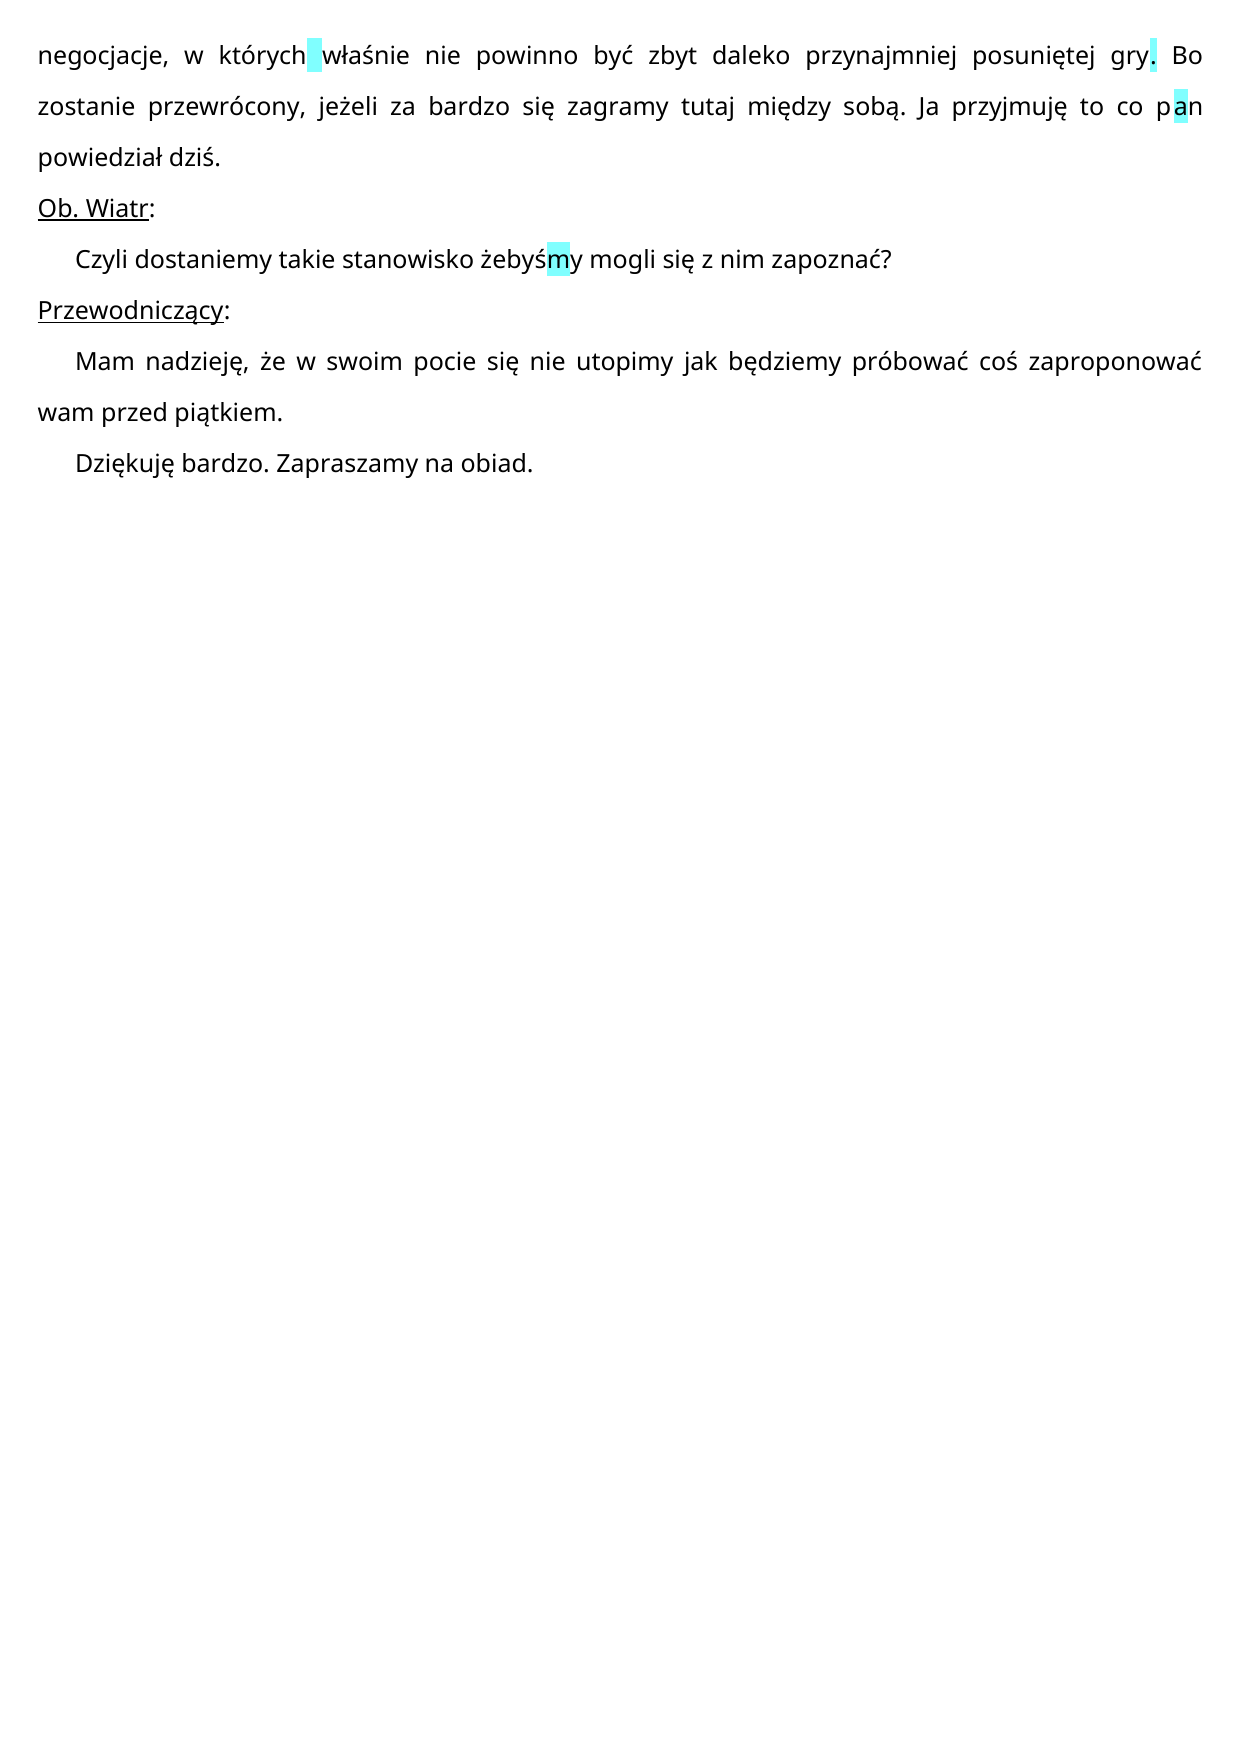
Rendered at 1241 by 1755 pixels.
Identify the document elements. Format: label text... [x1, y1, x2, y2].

text Przewodniczący: [37, 293, 1203, 327]
text Czyli dostaniemy takie stanowisko żebyśmy mogli się z nim zapoznać? [37, 242, 1203, 276]
text Ob. Wiatr: [37, 191, 1203, 225]
text negocjacje, w których właśnie nie powinno być zbyt daleko przynajmniej posuniętej gry. Bo zostanie przewrócony, jeżeli za bardzo się zagramy tutaj między sobą. Ja przyjmuję to co pan powiedział dziś. [37, 37, 1203, 174]
text Mam nadzieję, że w swoim pocie się nie utopimy jak będziemy próbować coś zaproponować wam przed piątkiem. [37, 344, 1203, 429]
text Dziękuję bardzo. Zapraszamy na obiad. [37, 446, 1203, 480]
